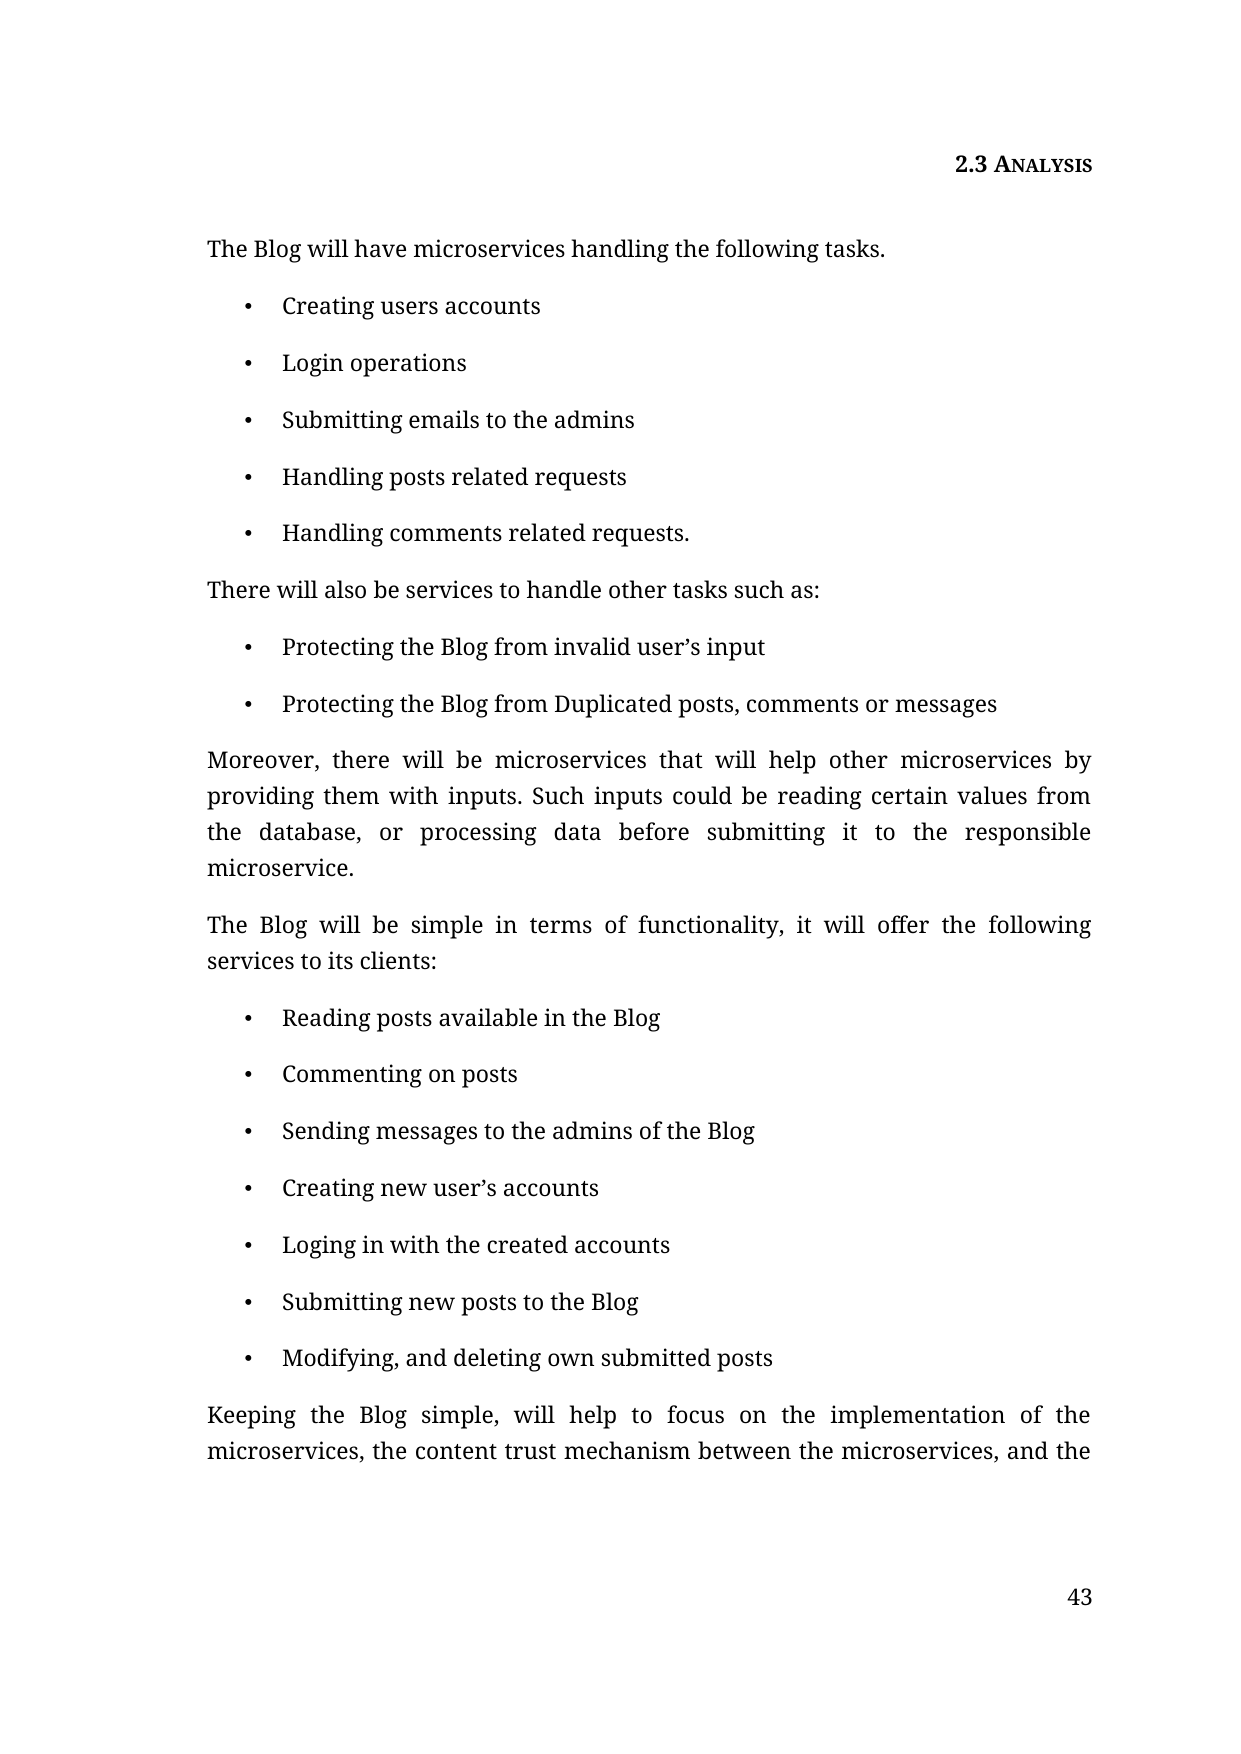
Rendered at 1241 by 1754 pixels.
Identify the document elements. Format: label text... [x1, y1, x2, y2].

list Protecting the Blog from Duplicated posts, comments or messages [244, 687, 1092, 719]
text The Blog will have microservices handling the following tasks. [207, 233, 1092, 264]
list Commenting on posts [244, 1058, 1092, 1089]
list Creating users accounts [244, 290, 1092, 321]
text The Blog will be simple in terms of functionality, it will offer the following services to its clients: [207, 909, 1092, 976]
text There will also be services to handle other tasks such as: [207, 574, 1092, 605]
list Protecting the Blog from invalid user’s input [244, 631, 1092, 662]
list Submitting new posts to the Blog [244, 1285, 1092, 1317]
list Handling posts related requests [244, 460, 1092, 492]
list Handling comments related requests. [244, 517, 1092, 548]
list Login operations [244, 347, 1092, 378]
list Creating new user’s accounts [244, 1172, 1092, 1203]
text Moreover, there will be microservices that will help other microservices by providing them with inputs. Such inputs could be reading certain values from the database, or processing data before submitting it to the responsible microservice. [207, 744, 1092, 883]
list Loging in with the created accounts [244, 1229, 1092, 1260]
list Submitting emails to the admins [244, 404, 1092, 435]
list Reading posts available in the Blog [244, 1002, 1092, 1033]
text Keeping the Blog simple, will help to focus on the implementation of the microservices, the content trust mechanism between the microservices, and the [207, 1399, 1092, 1466]
list Sending messages to the admins of the Blog [244, 1115, 1092, 1146]
list Modifying, and deleting own submitted posts [244, 1342, 1092, 1373]
